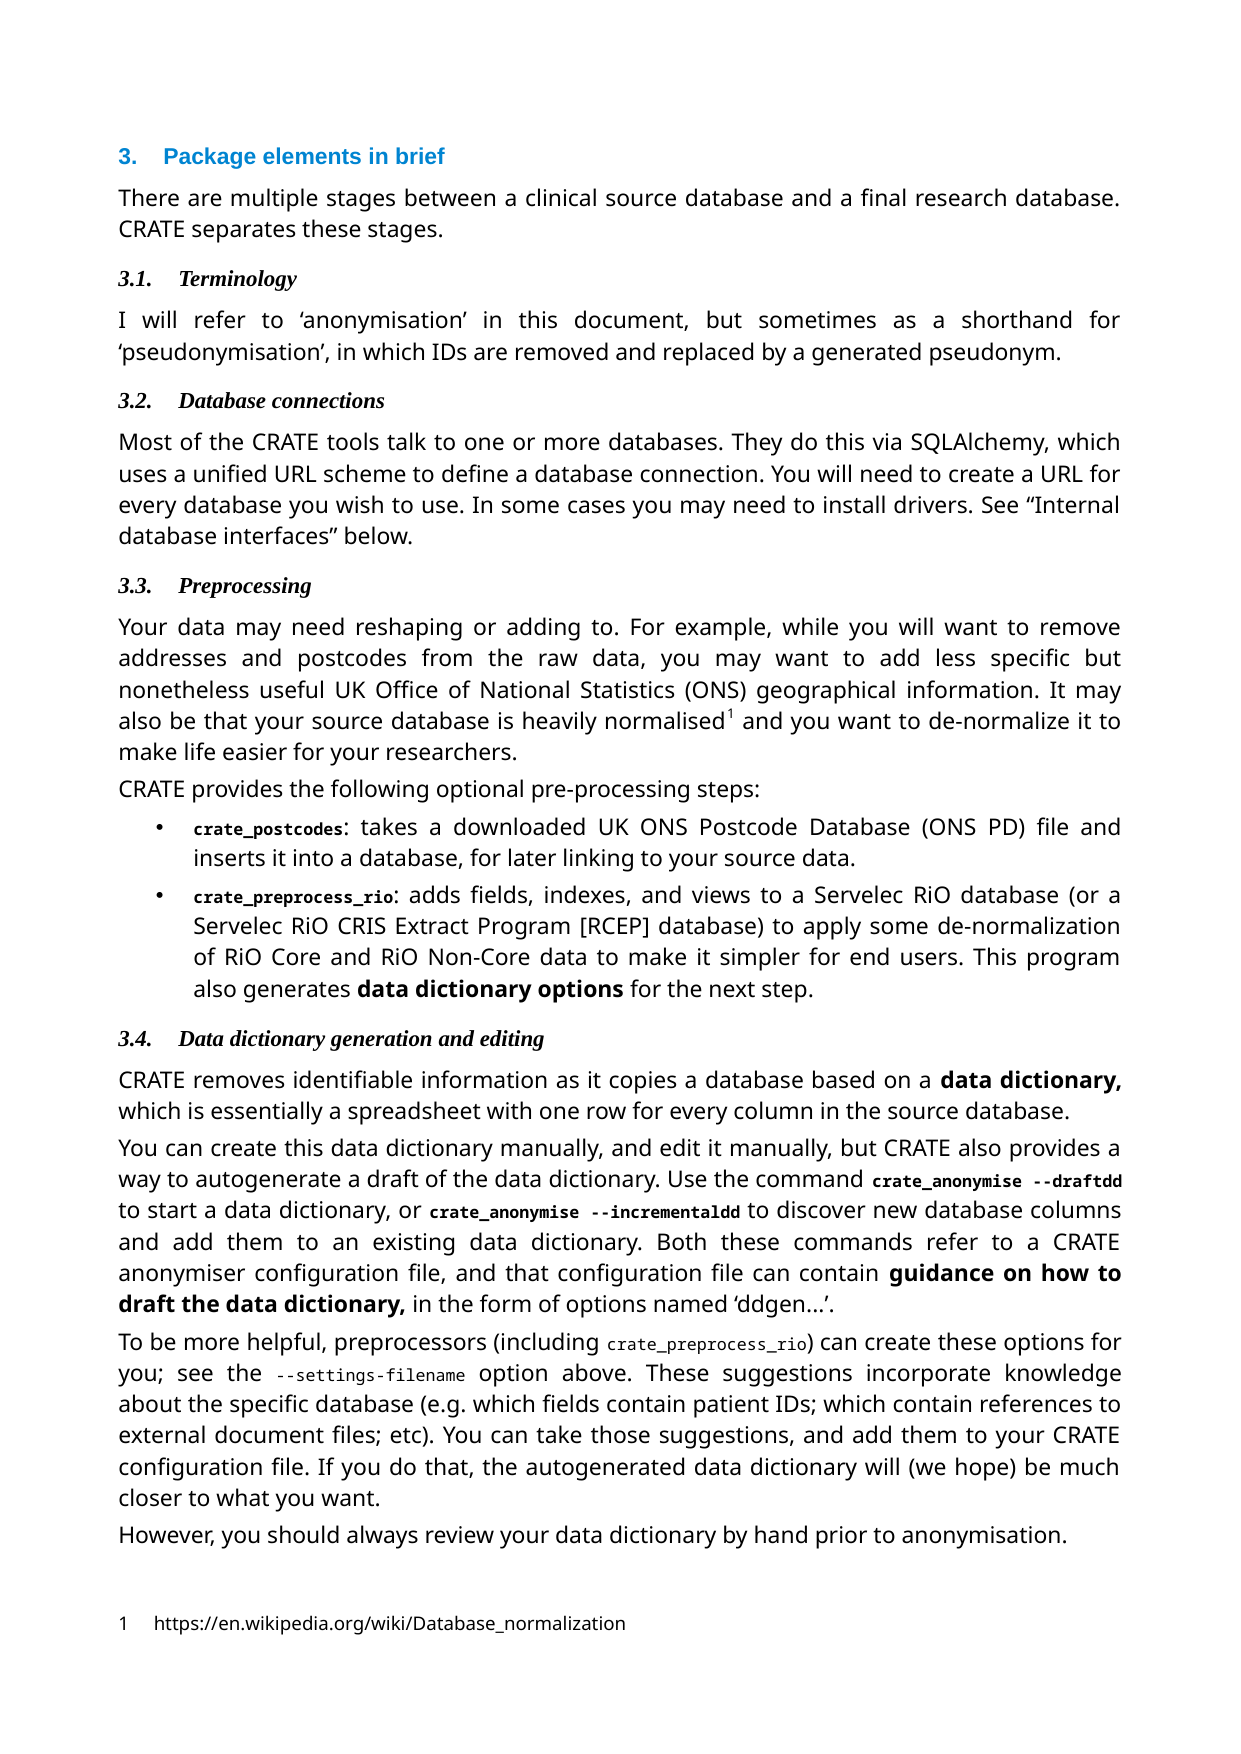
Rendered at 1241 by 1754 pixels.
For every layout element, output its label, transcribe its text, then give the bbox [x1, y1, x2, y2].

list crate_preprocess_rio: adds fields, indexes, and views to a Servelec RiO database (or a Servelec RiO CRIS Extract Program [RCEP] database) to apply some de-normalization of RiO Core and RiO Non-Core data to make it simpler for end users. This program also generates data dictionary options for the next step. [156, 879, 1122, 1004]
text I will refer to ‘anonymisation’ in this document, but sometimes as a shorthand for ‘pseudonymisation’, in which IDs are removed and replaced by a generated pseudonym. [118, 304, 1122, 367]
text There are multiple stages between a clinical source database and a final research database. CRATE separates these stages. [118, 182, 1122, 244]
text However, you should always review your data dictionary by hand prior to anonymisation. [118, 1519, 1122, 1550]
text https://en.wikipedia.org/wiki/Database_normalization [118, 1610, 1122, 1636]
subtitle Data dictionary generation and editing [118, 1025, 1122, 1051]
subtitle Preprocessing [118, 572, 1122, 598]
text Your data may need reshaping or adding to. For example, while you will want to remove addresses and postcodes from the raw data, you may want to add less specific but nonetheless useful UK Office of National Statistics (ONS) geographical information. It may also be that your source database is heavily normalised and you want to de-normalize it to make life easier for your researchers. [118, 611, 1122, 767]
text To be more helpful, preprocessors (including crate_preprocess_rio) can create these options for you; see the --settings-filename option above. These suggestions incorporate knowledge about the specific database (e.g. which fields contain patient IDs; which contain references to external document files; etc). You can take those suggestions, and add them to your CRATE configuration file. If you do that, the autogenerated data dictionary will (we hope) be much closer to what you want. [118, 1325, 1122, 1513]
subtitle Package elements in brief [118, 143, 1122, 169]
subtitle Database connections [118, 387, 1122, 414]
subtitle Terminology [118, 265, 1122, 292]
text CRATE provides the following optional pre-processing steps: [118, 773, 1122, 804]
text CRATE removes identifiable information as it copies a database based on a data dictionary, which is essentially a spreadsheet with one row for every column in the source database. [118, 1063, 1122, 1126]
text Most of the CRATE tools talk to one or more databases. They do this via SQLAlchemy, which uses a unified URL scheme to define a database connection. You will need to create a URL for every database you wish to use. In some cases you may need to install drivers. See “Internal database interfaces” below. [118, 426, 1122, 551]
text You can create this data dictionary manually, and edit it manually, but CRATE also provides a way to autogenerate a draft of the data dictionary. Use the command crate_anonymise --draftdd to start a data dictionary, or crate_anonymise --incrementaldd to discover new database columns and add them to an existing data dictionary. Both these commands refer to a CRATE anonymiser configuration file, and that configuration file can contain guidance on how to draft the data dictionary, in the form of options named ‘ddgen...’. [118, 1132, 1122, 1319]
list crate_postcodes: takes a downloaded UK ONS Postcode Database (ONS PD) file and inserts it into a database, for later linking to your source data. [156, 810, 1122, 873]
